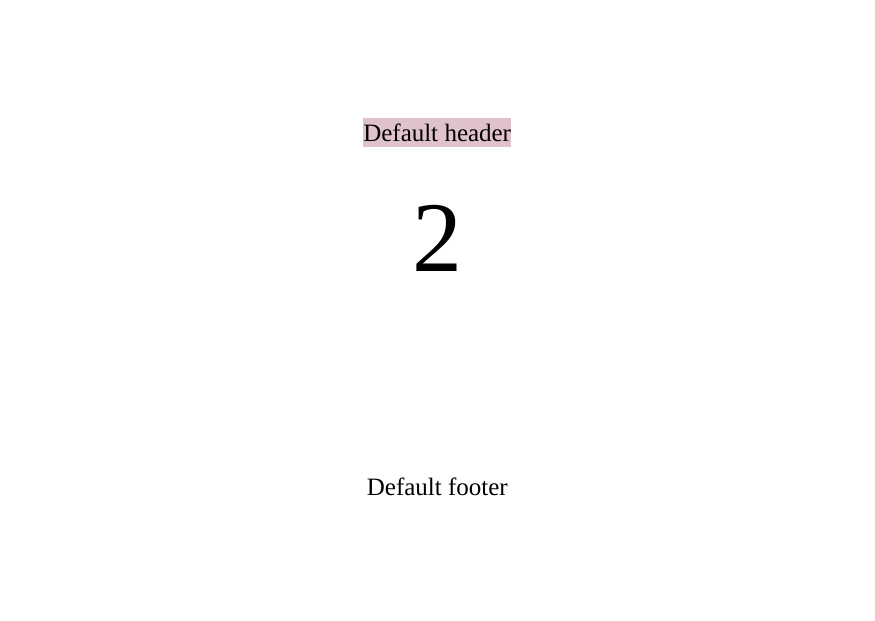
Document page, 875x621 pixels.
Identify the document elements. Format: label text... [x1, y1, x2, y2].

text 2 [118, 178, 756, 293]
